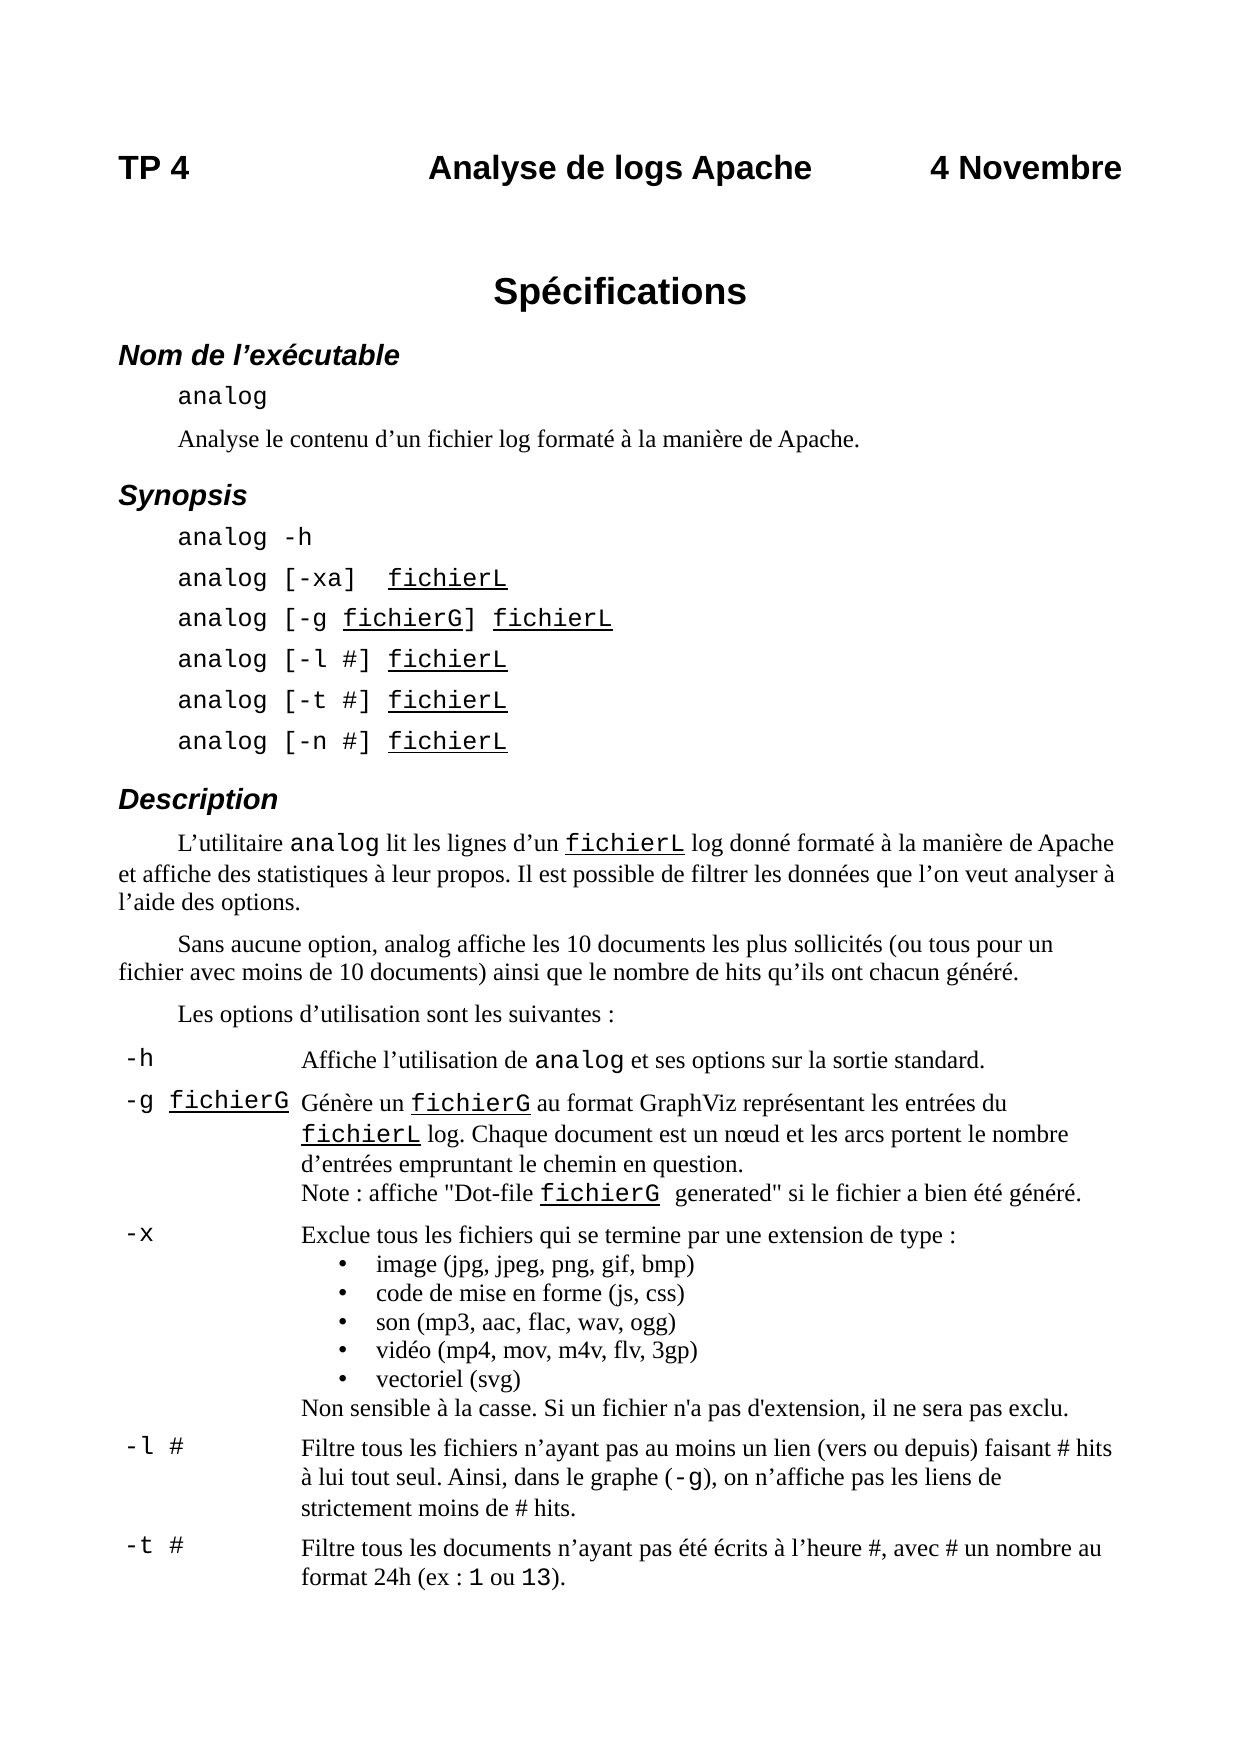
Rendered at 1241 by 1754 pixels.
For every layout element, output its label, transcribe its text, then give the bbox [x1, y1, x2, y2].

table_cell -t # [118, 1528, 295, 1598]
table_cell -l # [118, 1428, 295, 1527]
subtitle Description [118, 782, 1122, 815]
text analog -h [118, 524, 1122, 553]
table_cell -g fichierG [118, 1082, 295, 1215]
text analog [-xa] fichierL [118, 565, 1122, 593]
text analog [-l #] fichierL [118, 647, 1122, 675]
text Analyse le contenu d’un fichier log formaté à la manière de Apache. [118, 424, 1122, 453]
text analog [-g fichierG] fichierL [118, 606, 1122, 634]
text L’utilitaire analog lit les lignes d’un fichierL log donné formaté à la manière de Apache et affiche des statistiques à leur propos. Il est possible de filtrer les données que l’on veut analyser à l’aide des options. [118, 828, 1122, 916]
text analog [-n #] fichierL [118, 728, 1122, 757]
title Spécifications [118, 269, 1122, 313]
text Les options d’utilisation sont les suivantes : [118, 999, 1122, 1027]
text analog [-t #] fichierL [118, 688, 1122, 716]
subtitle Synopsis [118, 478, 1122, 512]
table_header -h [118, 1040, 295, 1082]
table_cell -x [118, 1215, 295, 1428]
table_cell Filtre tous les documents n’ayant pas été écrits à l’heure #, avec # un nombre au format 24h (ex : 1 ou 13). [295, 1528, 1122, 1598]
subtitle Nom de l’exécutable [118, 338, 1122, 371]
table_cell Exclue tous les fichiers qui se termine par une extension de type : image (jpg, jpeg, png, gif, bmp) code de mise en forme (js, css) son (mp3, aac, flac, wav, ogg) vidéo (mp4, mov, m4v, flv, 3gp) vectoriel (svg) Non sensible à la casse. Si un fichier n'a pas d'extension, il ne sera pas exclu. [295, 1215, 1122, 1428]
text Sans aucune option, analog affiche les 10 documents les plus sollicités (ou tous pour un fichier avec moins de 10 documents) ainsi que le nombre de hits qu’ils ont chacun généré. [118, 929, 1122, 986]
table_cell Filtre tous les fichiers n’ayant pas au moins un lien (vers ou depuis) faisant # hits à lui tout seul. Ainsi, dans le graphe (-g), on n’affiche pas les liens de strictement moins de # hits. [295, 1428, 1122, 1527]
subtitle TP 4 Analyse de logs Apache 4 Novembre [118, 148, 1122, 186]
text analog [118, 384, 1122, 412]
table_header Affiche l’utilisation de analog et ses options sur la sortie standard. [295, 1040, 1122, 1082]
table_cell Génère un fichierG au format GraphViz représentant les entrées du fichierL log. Chaque document est un nœud et les arcs portent le nombre d’entrées empruntant le chemin en question. Note : affiche "Dot-file fichierG generated" si le fichier a bien été généré. [295, 1082, 1122, 1215]
